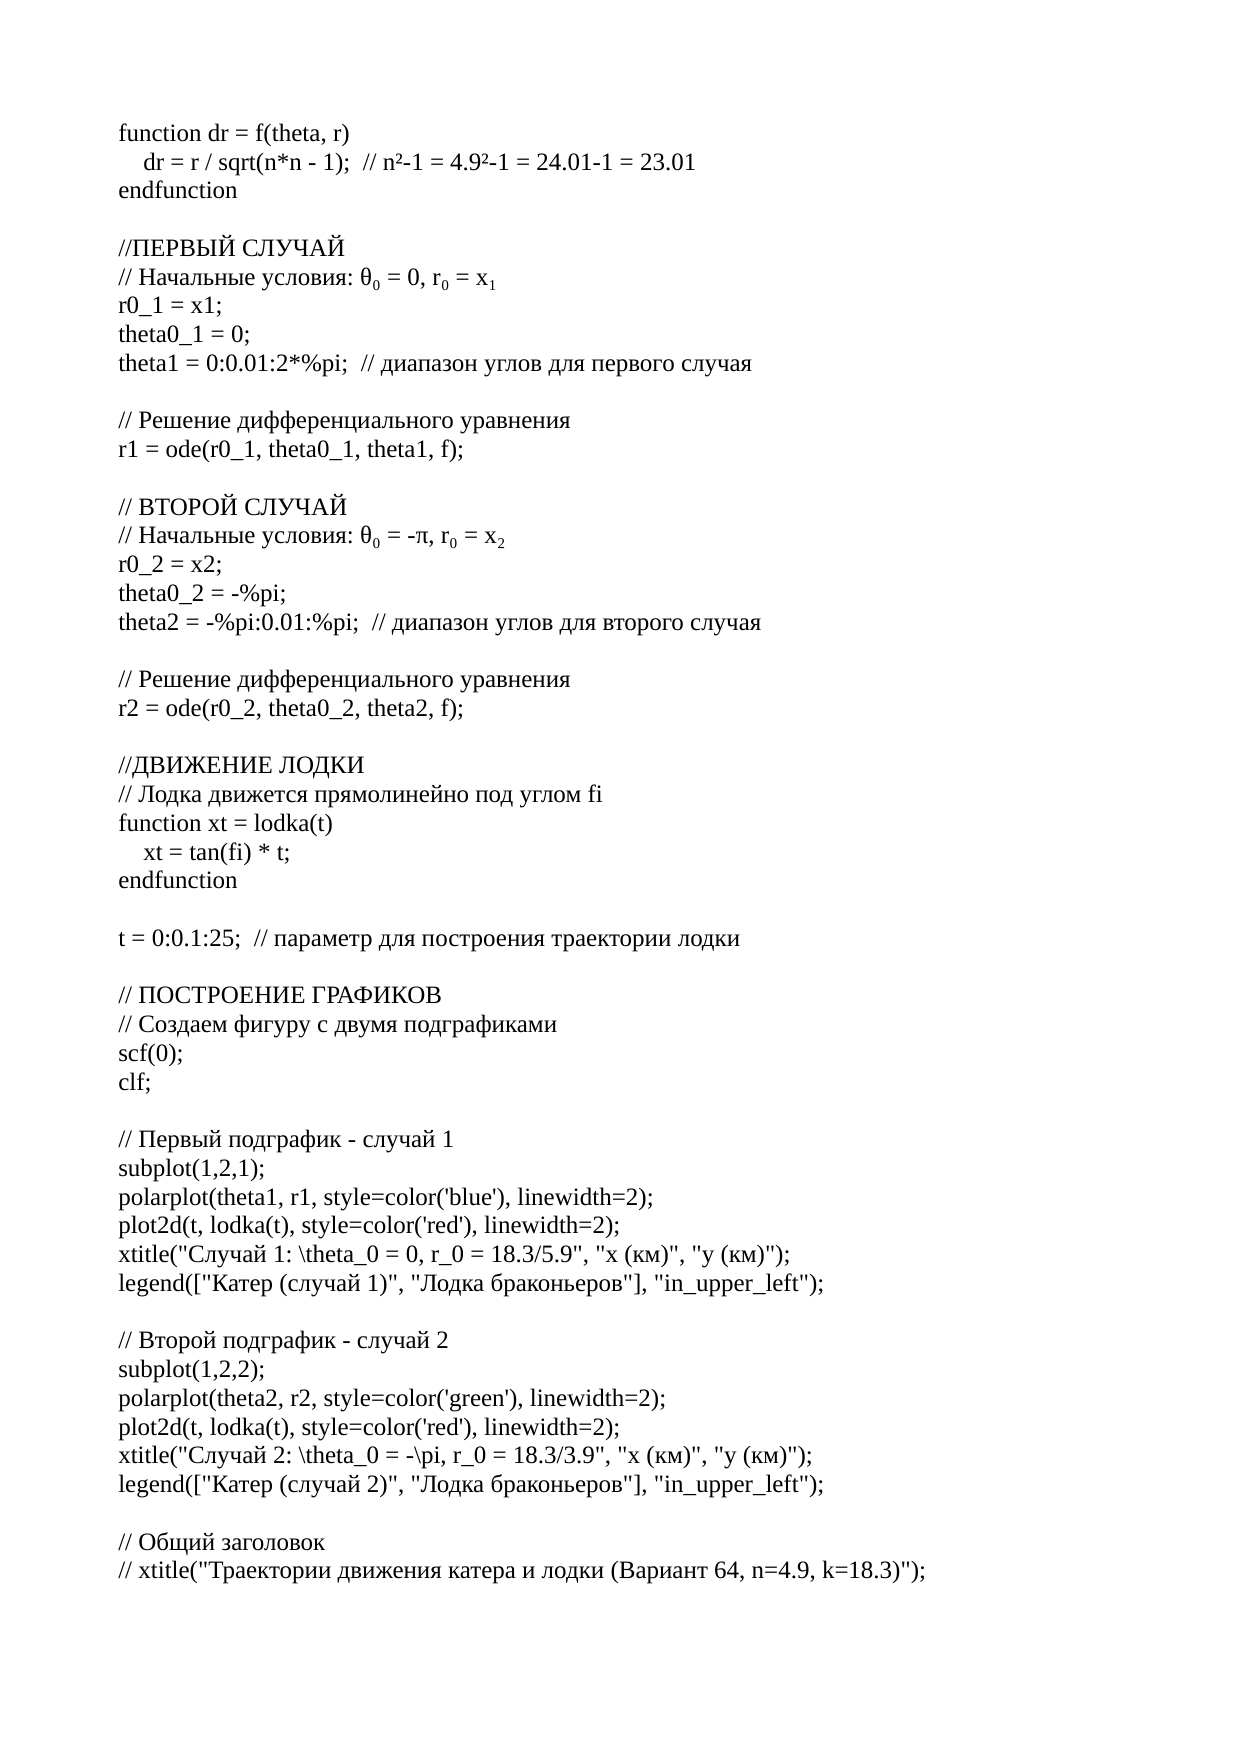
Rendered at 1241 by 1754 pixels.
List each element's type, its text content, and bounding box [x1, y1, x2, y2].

text r2 = ode(r0_2, theta0_2, theta2, f); [118, 693, 1122, 722]
text plot2d(t, lodka(t), style=color('red'), linewidth=2); [118, 1412, 1122, 1441]
text //ДВИЖЕНИЕ ЛОДКИ [118, 751, 1122, 779]
text xt = tan(fi) * t; [118, 837, 1122, 866]
text // Лодка движется прямолинейно под углом fi [118, 779, 1122, 808]
text // xtitle("Траектории движения катера и лодки (Вариант 64, n=4.9, k=18.3)"); [118, 1556, 1122, 1584]
text // Начальные условия: θ₀ = -π, r₀ = x₂ [118, 521, 1122, 549]
text // Создаем фигуру с двумя подграфиками [118, 1009, 1122, 1038]
text // Общий заголовок [118, 1527, 1122, 1556]
text plot2d(t, lodka(t), style=color('red'), linewidth=2); [118, 1211, 1122, 1239]
text // Решение дифференциального уравнения [118, 406, 1122, 434]
text clf; [118, 1067, 1122, 1096]
text // Начальные условия: θ₀ = 0, r₀ = x₁ [118, 262, 1122, 291]
text endfunction [118, 176, 1122, 204]
text theta2 = -%pi:0.01:%pi; // диапазон углов для второго случая [118, 607, 1122, 636]
text // Второй подграфик - случай 2 [118, 1326, 1122, 1354]
text legend(["Катер (случай 1)", "Лодка браконьеров"], "in_upper_left"); [118, 1268, 1122, 1297]
text // ВТОРОЙ СЛУЧАЙ [118, 492, 1122, 521]
text // Первый подграфик - случай 1 [118, 1124, 1122, 1153]
text // ПОСТРОЕНИЕ ГРАФИКОВ [118, 981, 1122, 1009]
text r1 = ode(r0_1, theta0_1, theta1, f); [118, 434, 1122, 463]
text function xt = lodka(t) [118, 808, 1122, 837]
text polarplot(theta1, r1, style=color('blue'), linewidth=2); [118, 1182, 1122, 1211]
text subplot(1,2,2); [118, 1354, 1122, 1383]
text xtitle("Случай 2: \theta_0 = -\pi, r_0 = 18.3/3.9", "x (км)", "y (км)"); [118, 1441, 1122, 1469]
text endfunction [118, 866, 1122, 894]
text dr = r / sqrt(n*n - 1); // n²-1 = 4.9²-1 = 24.01-1 = 23.01 [118, 147, 1122, 176]
text //ПЕРВЫЙ СЛУЧАЙ [118, 233, 1122, 262]
text theta0_2 = -%pi; [118, 578, 1122, 607]
text theta0_1 = 0; [118, 319, 1122, 348]
text theta1 = 0:0.01:2*%pi; // диапазон углов для первого случая [118, 348, 1122, 377]
text function dr = f(theta, r) [118, 118, 1122, 147]
text subplot(1,2,1); [118, 1153, 1122, 1182]
text polarplot(theta2, r2, style=color('green'), linewidth=2); [118, 1383, 1122, 1412]
text r0_1 = x1; [118, 291, 1122, 319]
text r0_2 = x2; [118, 549, 1122, 578]
text legend(["Катер (случай 2)", "Лодка браконьеров"], "in_upper_left"); [118, 1469, 1122, 1498]
text scf(0); [118, 1038, 1122, 1067]
text t = 0:0.1:25; // параметр для построения траектории лодки [118, 923, 1122, 952]
text // Решение дифференциального уравнения [118, 664, 1122, 693]
text xtitle("Случай 1: \theta_0 = 0, r_0 = 18.3/5.9", "x (км)", "y (км)"); [118, 1239, 1122, 1268]
